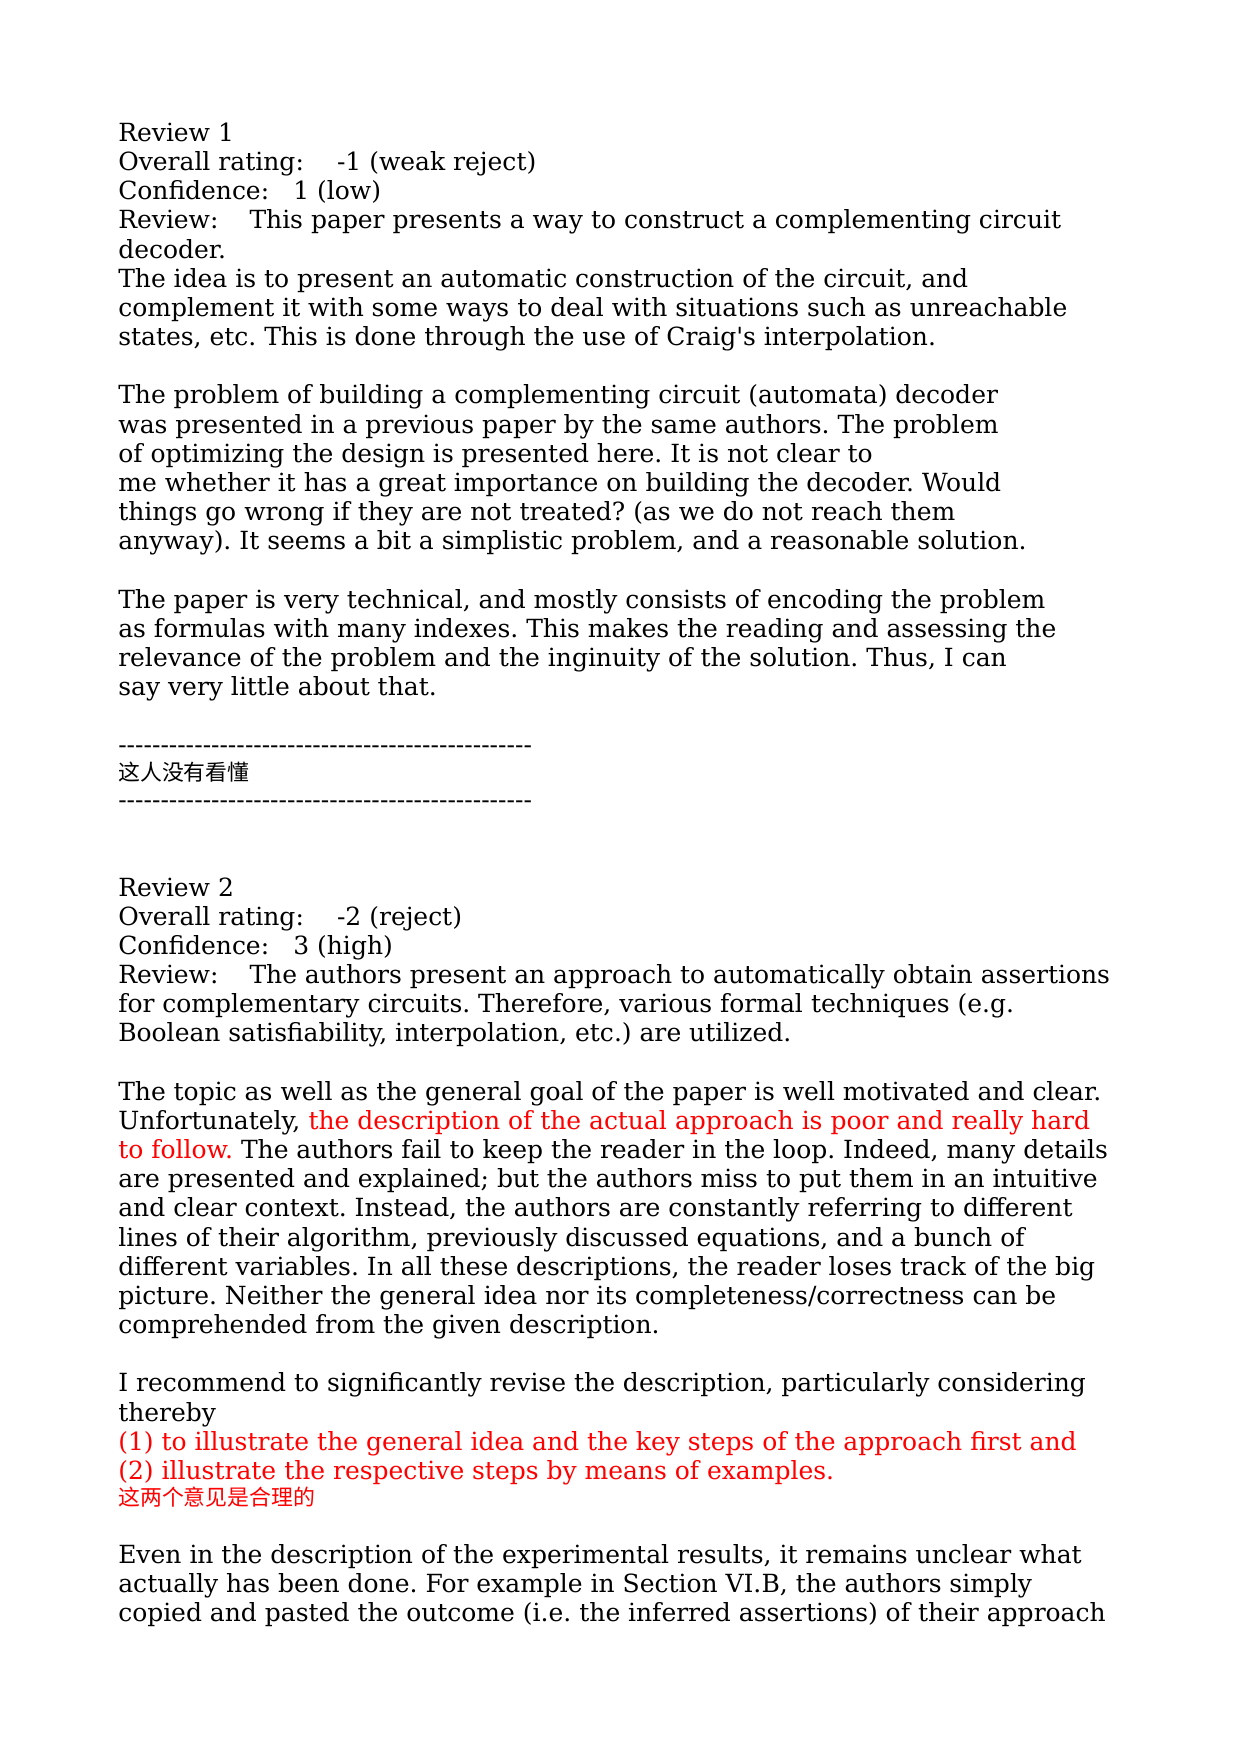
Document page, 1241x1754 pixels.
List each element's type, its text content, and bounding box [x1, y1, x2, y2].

text Review 1 [118, 118, 1122, 147]
text 这人没有看懂 [118, 760, 1122, 785]
text states, etc. This is done through the use of Craig's interpolation. [118, 322, 1122, 351]
text as formulas with many indexes. This makes the reading and assessing the [118, 614, 1122, 643]
text The idea is to present an automatic construction of the circuit, and [118, 264, 1122, 293]
text The problem of building a complementing circuit (automata) decoder [118, 381, 1122, 410]
text (1) to illustrate the general idea and the key steps of the approach first and [118, 1427, 1122, 1456]
text I recommend to significantly revise the description, particularly considering thereby [118, 1369, 1122, 1427]
text relevance of the problem and the inginuity of the solution. Thus, I can [118, 643, 1122, 672]
text Confidence: 3 (high) [118, 931, 1122, 960]
text The paper is very technical, and mostly consists of encoding the problem [118, 585, 1122, 614]
text anyway). It seems a bit a simplistic problem, and a reasonable solution. [118, 526, 1122, 556]
text things go wrong if they are not treated? (as we do not reach them [118, 497, 1122, 526]
text (2) illustrate the respective steps by means of examples. [118, 1456, 1122, 1485]
text ------------------------------------------------- [118, 731, 1122, 760]
text The topic as well as the general goal of the paper is well motivated and clear. Unfortunately, the description of the actual approach is poor and really hard to follow. The authors fail to keep the reader in the loop. Indeed, many details are presented and explained; but the authors miss to put them in an intuitive and clear context. Instead, the authors are constantly referring to different lines of their algorithm, previously discussed equations, and a bunch of different variables. In all these descriptions, the reader loses track of the big picture. Neither the general idea nor its completeness/correctness can be comprehended from the given description. [118, 1077, 1122, 1339]
text Review 2 [118, 873, 1122, 902]
text Review: This paper presents a way to construct a complementing circuit decoder. [118, 206, 1122, 264]
text Review: The authors present an approach to automatically obtain assertions for complementary circuits. Therefore, various formal techniques (e.g. Boolean satisfiability, interpolation, etc.) are utilized. [118, 960, 1122, 1048]
text complement it with some ways to deal with situations such as unreachable [118, 293, 1122, 322]
text 这两个意见是合理的 [118, 1485, 1122, 1511]
text was presented in a previous paper by the same authors. The problem [118, 410, 1122, 439]
text me whether it has a great importance on building the decoder. Would [118, 468, 1122, 497]
text of optimizing the design is presented here. It is not clear to [118, 439, 1122, 468]
text say very little about that. [118, 672, 1122, 701]
text Confidence: 1 (low) [118, 176, 1122, 206]
text Even in the description of the experimental results, it remains unclear what actually has been done. For example in Section VI.B, the authors simply copied and pasted the outcome (i.e. the inferred assertions) of their approach [118, 1540, 1122, 1627]
text Overall rating: -1 (weak reject) [118, 147, 1122, 176]
text Overall rating: -2 (reject) [118, 902, 1122, 931]
text ------------------------------------------------- [118, 785, 1122, 814]
